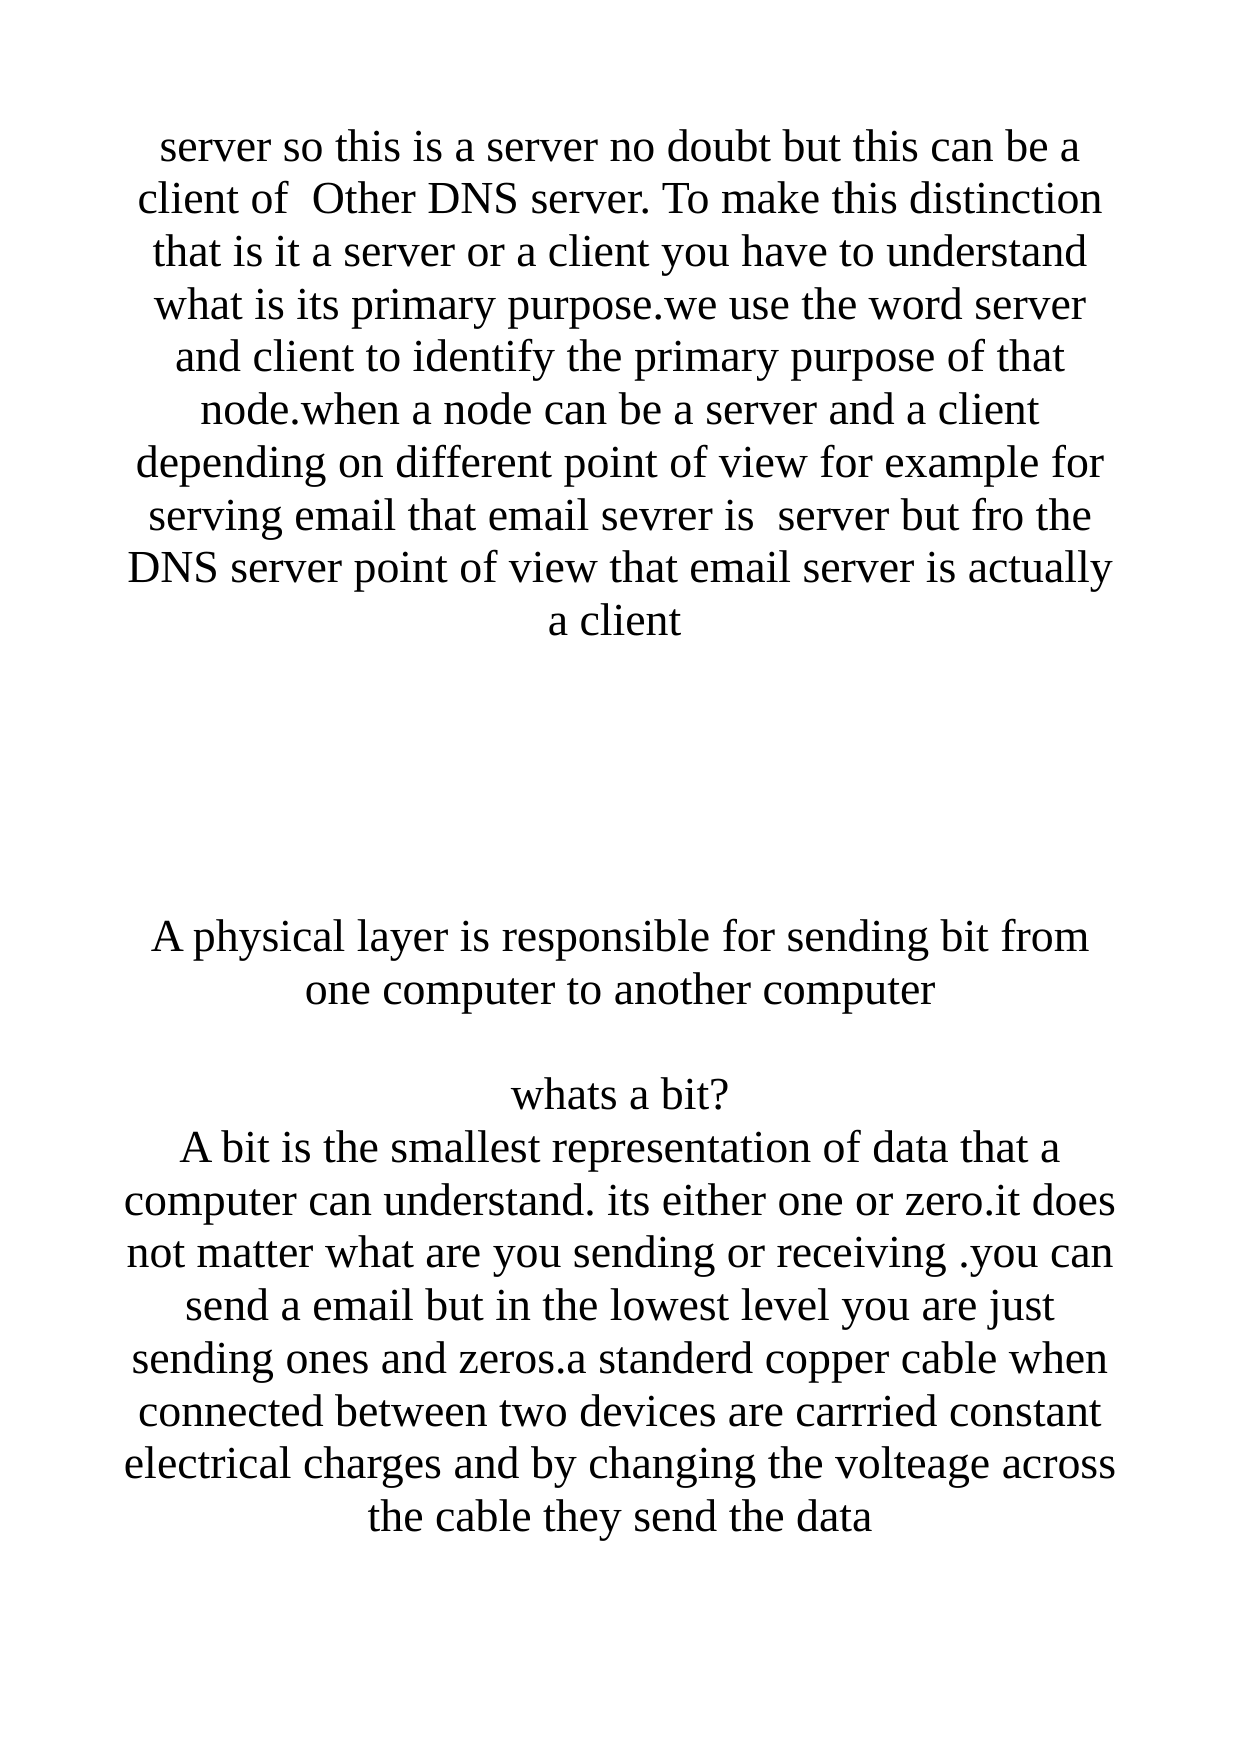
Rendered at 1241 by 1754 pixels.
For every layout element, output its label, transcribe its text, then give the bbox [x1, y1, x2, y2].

text A physical layer is responsible for sending bit from one computer to another computer [118, 909, 1122, 1014]
text whats a bit? [118, 1067, 1122, 1119]
text server so this is a server no doubt but this can be a client of Other DNS server. To make this distinction that is it a server or a client you have to understand what is its primary purpose.we use the word server and client to identify the primary purpose of that node.when a node can be a server and a client depending on different point of view for example for serving email that email sevrer is server but fro the DNS server point of view that email server is actually [118, 118, 1122, 592]
text A bit is the smallest representation of data that a computer can understand. its either one or zero.it does not matter what are you sending or receiving .you can send a email but in the lowest level you are just sending ones and zeros.a standerd copper cable when connected between two devices are carrried constant electrical charges and by changing the volteage across the cable they send the data [118, 1119, 1122, 1541]
text a client [118, 592, 1122, 645]
